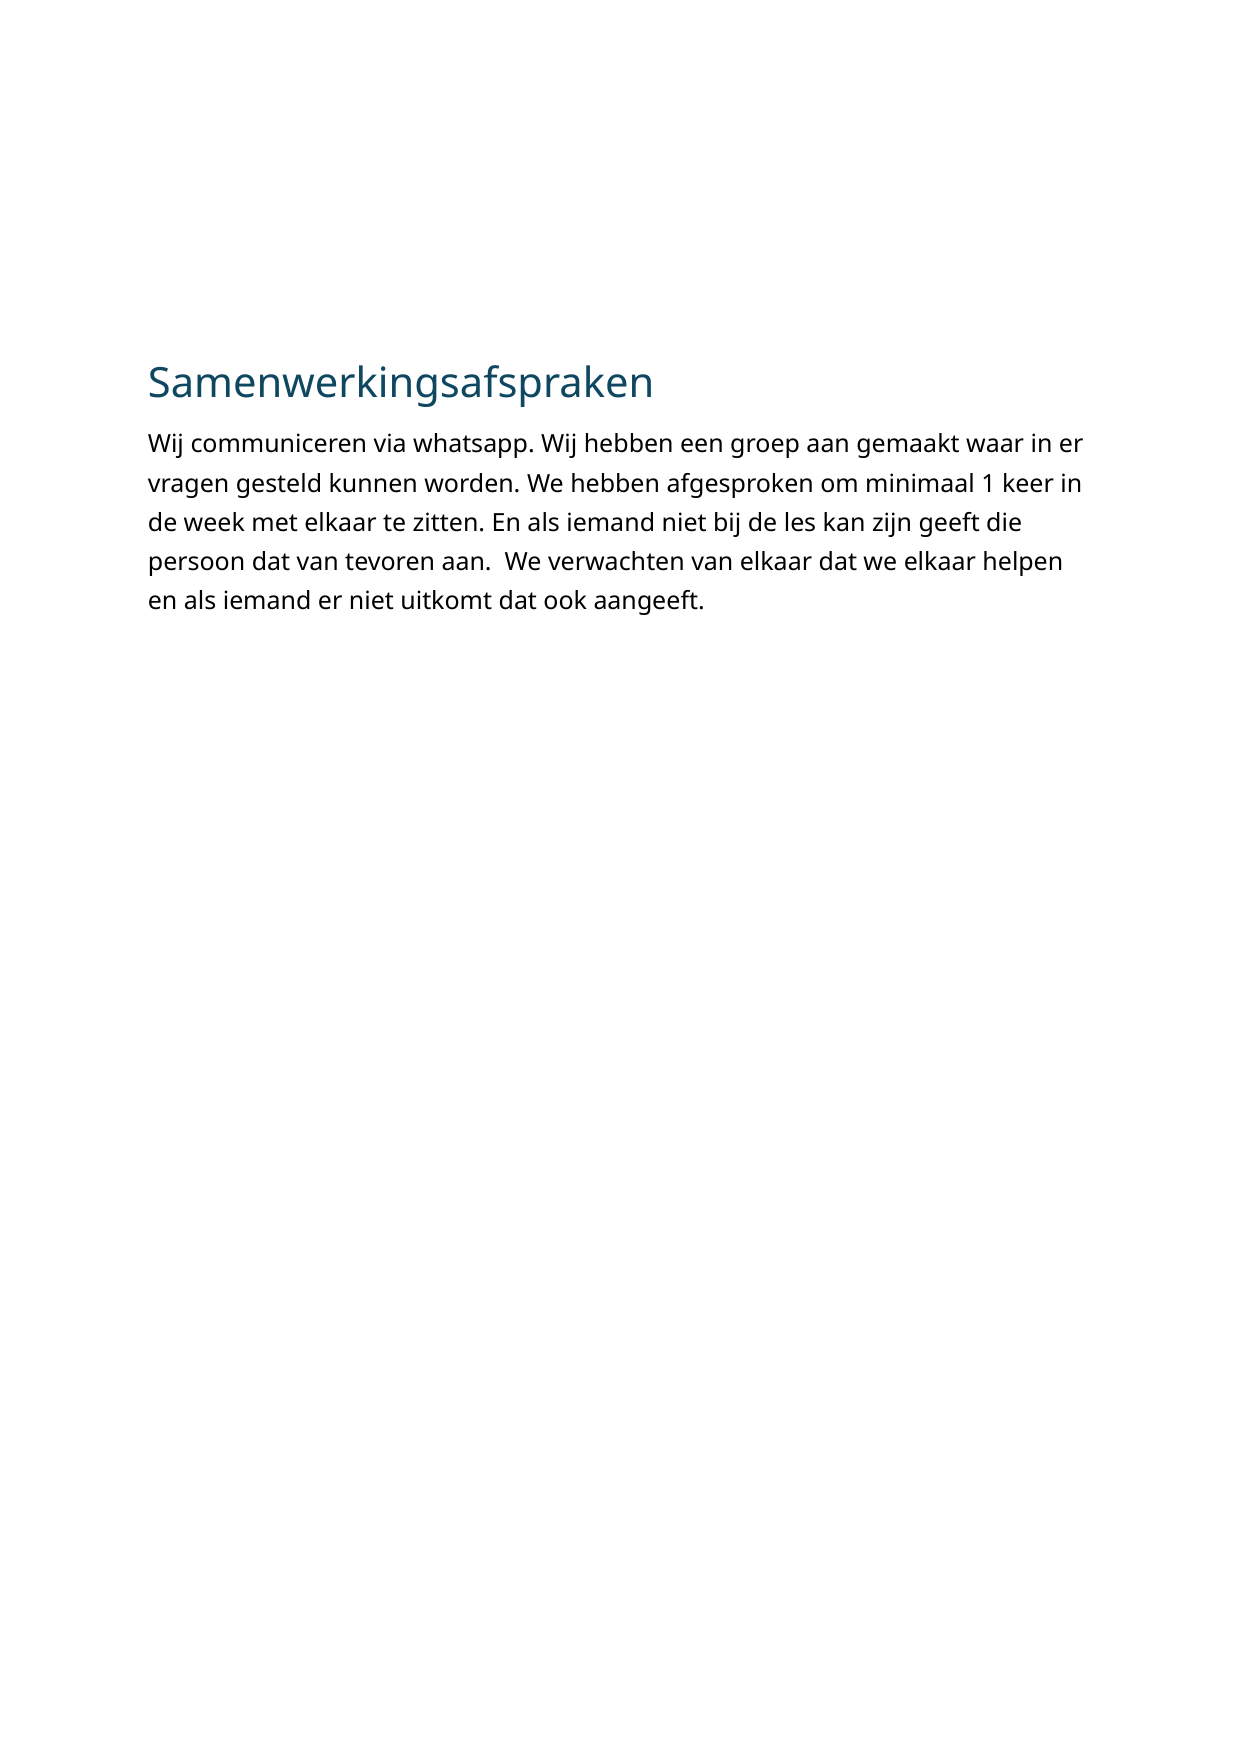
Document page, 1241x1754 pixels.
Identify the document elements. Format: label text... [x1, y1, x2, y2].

text Wij communiceren via whatsapp. Wij hebben een groep aan gemaakt waar in er vragen gesteld kunnen worden. We hebben afgesproken om minimaal 1 keer in de week met elkaar te zitten. En als iemand niet bij de les kan zijn geeft die persoon dat van tevoren aan. We verwachten van elkaar dat we elkaar helpen en als iemand er niet uitkomt dat ook aangeeft. [148, 426, 1093, 617]
subtitle Samenwerkingsafspraken [148, 353, 1093, 409]
